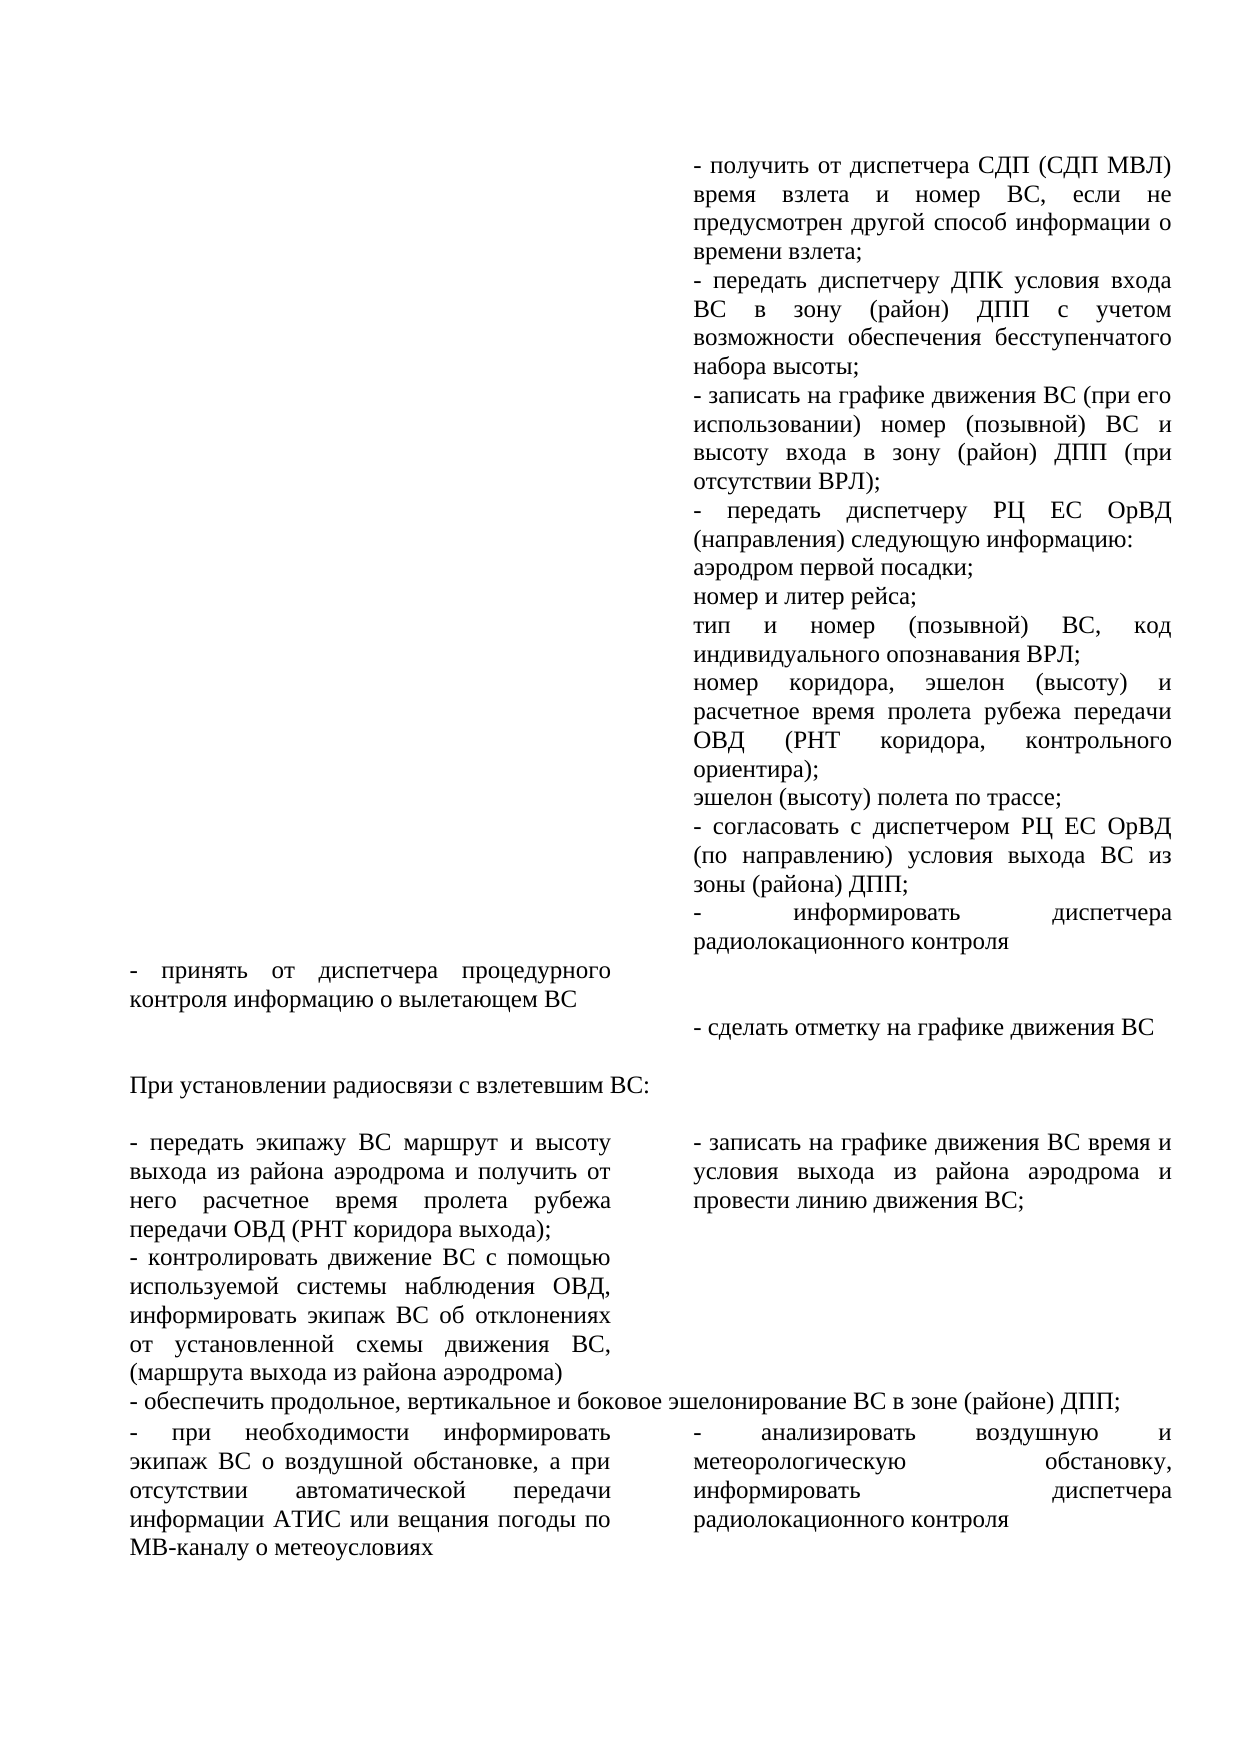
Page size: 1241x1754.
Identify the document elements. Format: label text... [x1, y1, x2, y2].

table_cell - анализировать воздушную и метеорологическую обстановку, информировать диспетчера радиолокационного контроля [682, 1418, 1183, 1561]
table_cell - записать на графике движения ВС (при его использовании) номер (позывной) ВС и высоту входа в зону (район) ДПП (при отсутствии ВРЛ); [682, 380, 1183, 495]
table_cell - принять от диспетчера процедурного контроля информацию о вылетающем ВС [118, 955, 622, 1012]
table_cell [682, 955, 1183, 1012]
table_cell - при необходимости информировать экипаж ВС о воздушной обстановке, а при отсутствии автоматической передачи информации АТИС или вещания погоды по МВ-каналу о метеоусловиях [118, 1418, 622, 1561]
table_cell [623, 495, 682, 811]
table_cell - передать диспетчеру РЦ ЕС ОрВД (направления) следующую информацию: аэродром первой посадки; номер и литер рейса; тип и номер (позывной) ВС, код индивидуального опознавания ВРЛ; номер коридора, эшелон (высоту) и расчетное время пролета рубежа передачи ОВД (РНТ коридора, контрольного ориентира); эшелон (высоту) полета по трассе; [682, 495, 1183, 811]
table_cell [623, 898, 682, 955]
table_cell [118, 265, 622, 380]
table_cell [623, 1128, 682, 1386]
table_cell - согласовать с диспетчером РЦ ЕС ОрВД (по направлению) условия выхода ВС из зоны (района) ДПП; [682, 811, 1183, 897]
table_cell - передать диспетчеру ДПК условия входа ВС в зону (район) ДПП с учетом возможности обеспечения бесступенчатого набора высоты; [682, 265, 1183, 380]
table_cell [118, 150, 622, 265]
table_cell [623, 1418, 682, 1561]
table_cell [118, 811, 622, 897]
table_cell - передать экипажу ВС маршрут и высоту выхода из района аэродрома и получить от него расчетное время пролета рубежа передачи ОВД (РНТ коридора выхода); - контролировать движение ВС с помощью используемой системы наблюдения ОВД, информировать экипаж ВС об отклонениях от установленной схемы движения ВС, (маршрута выхода из района аэродрома) [118, 1128, 622, 1386]
table_cell [118, 898, 622, 955]
table_cell [623, 265, 682, 380]
table_cell - получить от диспетчера СДП (СДП МВЛ) время взлета и номер ВС, если не предусмотрен другой способ информации о времени взлета; [682, 150, 1183, 265]
table_cell [623, 955, 682, 1012]
table_cell - обеспечить продольное, вертикальное и боковое эшелонирование ВС в зоне (районе) ДПП; [118, 1386, 1183, 1417]
table_cell [118, 380, 622, 495]
table_cell [623, 380, 682, 495]
table_cell - записать на графике движения ВС время и условия выхода из района аэродрома и провести линию движения ВС; [682, 1128, 1183, 1386]
table_cell [623, 811, 682, 897]
table_cell [623, 1013, 682, 1041]
table_cell [623, 150, 682, 265]
table_cell - сделать отметку на графике движения ВС [682, 1013, 1183, 1041]
table_cell При установлении радиосвязи с взлетевшим ВС: [118, 1041, 1183, 1127]
table_cell - информировать диспетчера радиолокационного контроля [682, 898, 1183, 955]
table_cell [118, 1013, 622, 1041]
table_cell [118, 495, 622, 811]
